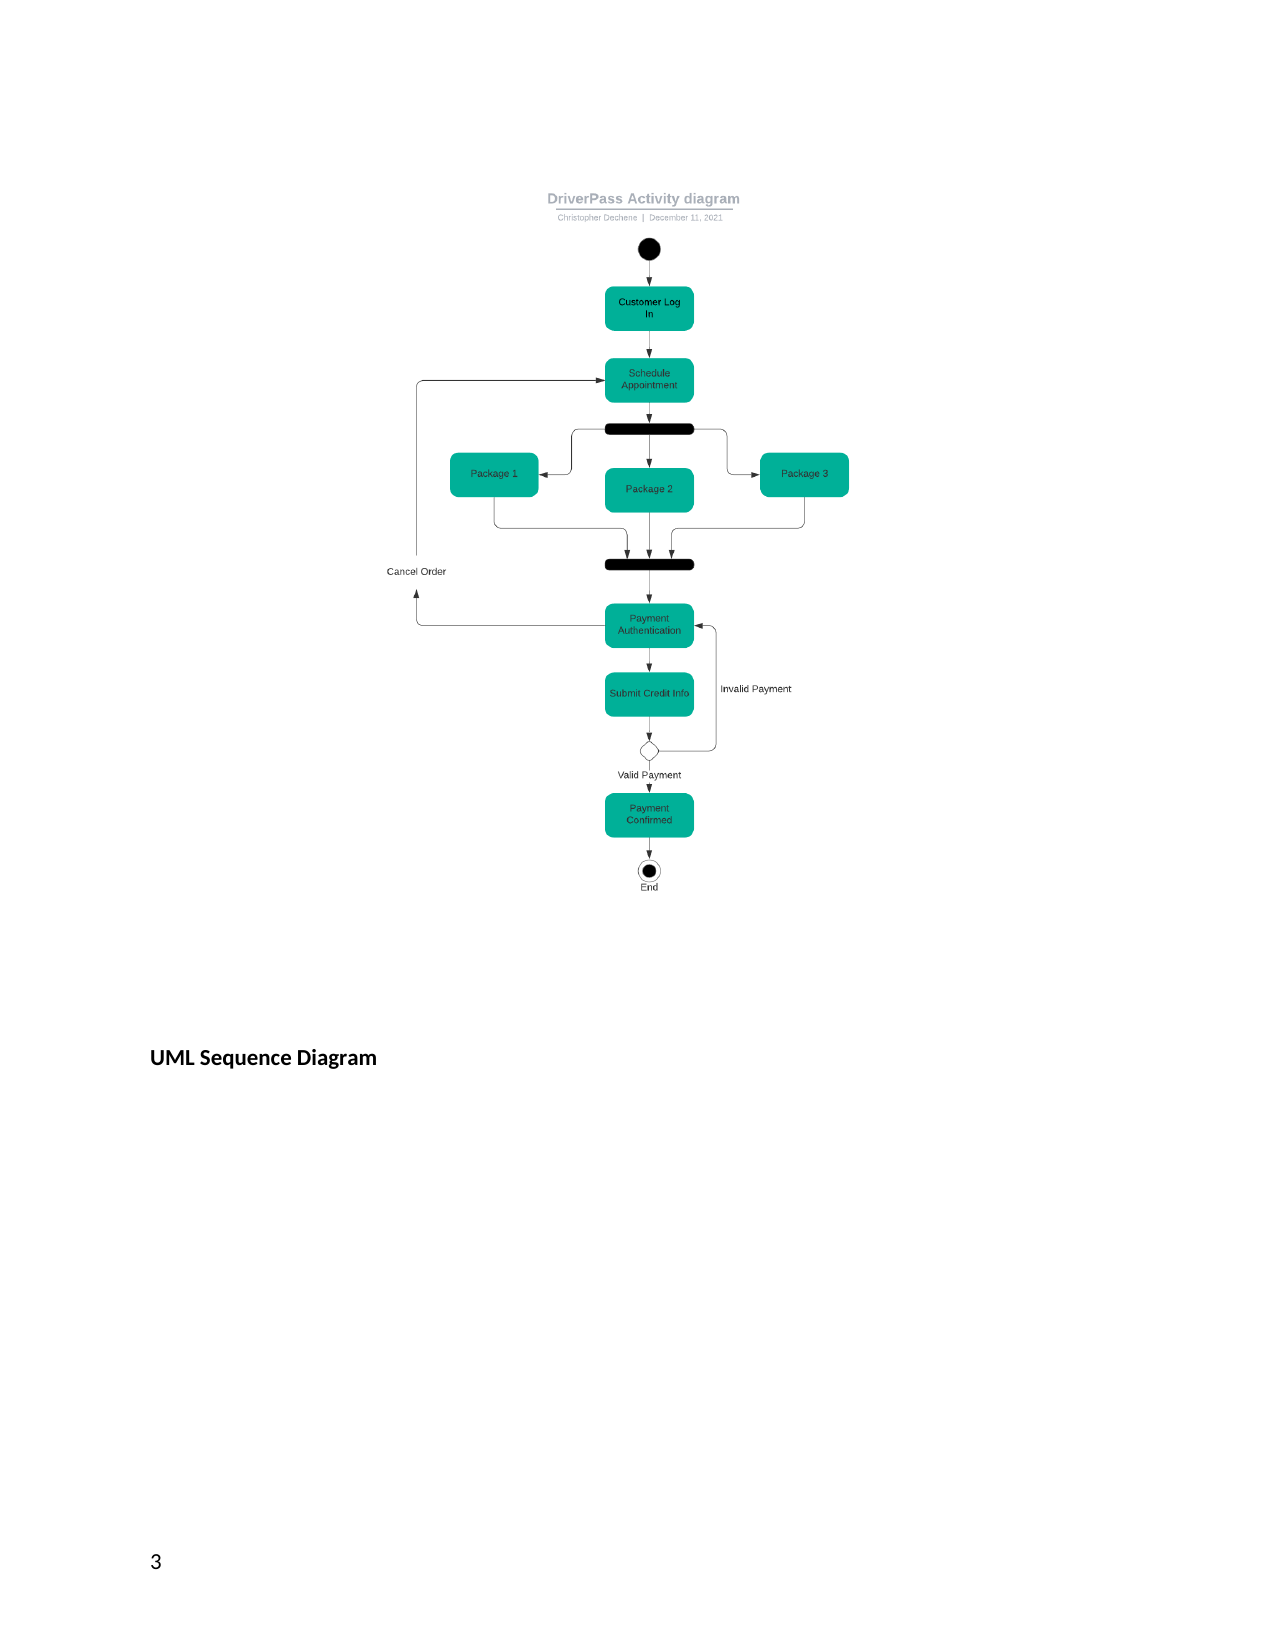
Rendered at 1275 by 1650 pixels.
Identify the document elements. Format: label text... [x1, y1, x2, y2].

subtitle UML Sequence Diagram [150, 1043, 1125, 1071]
picture [150, 150, 1125, 904]
